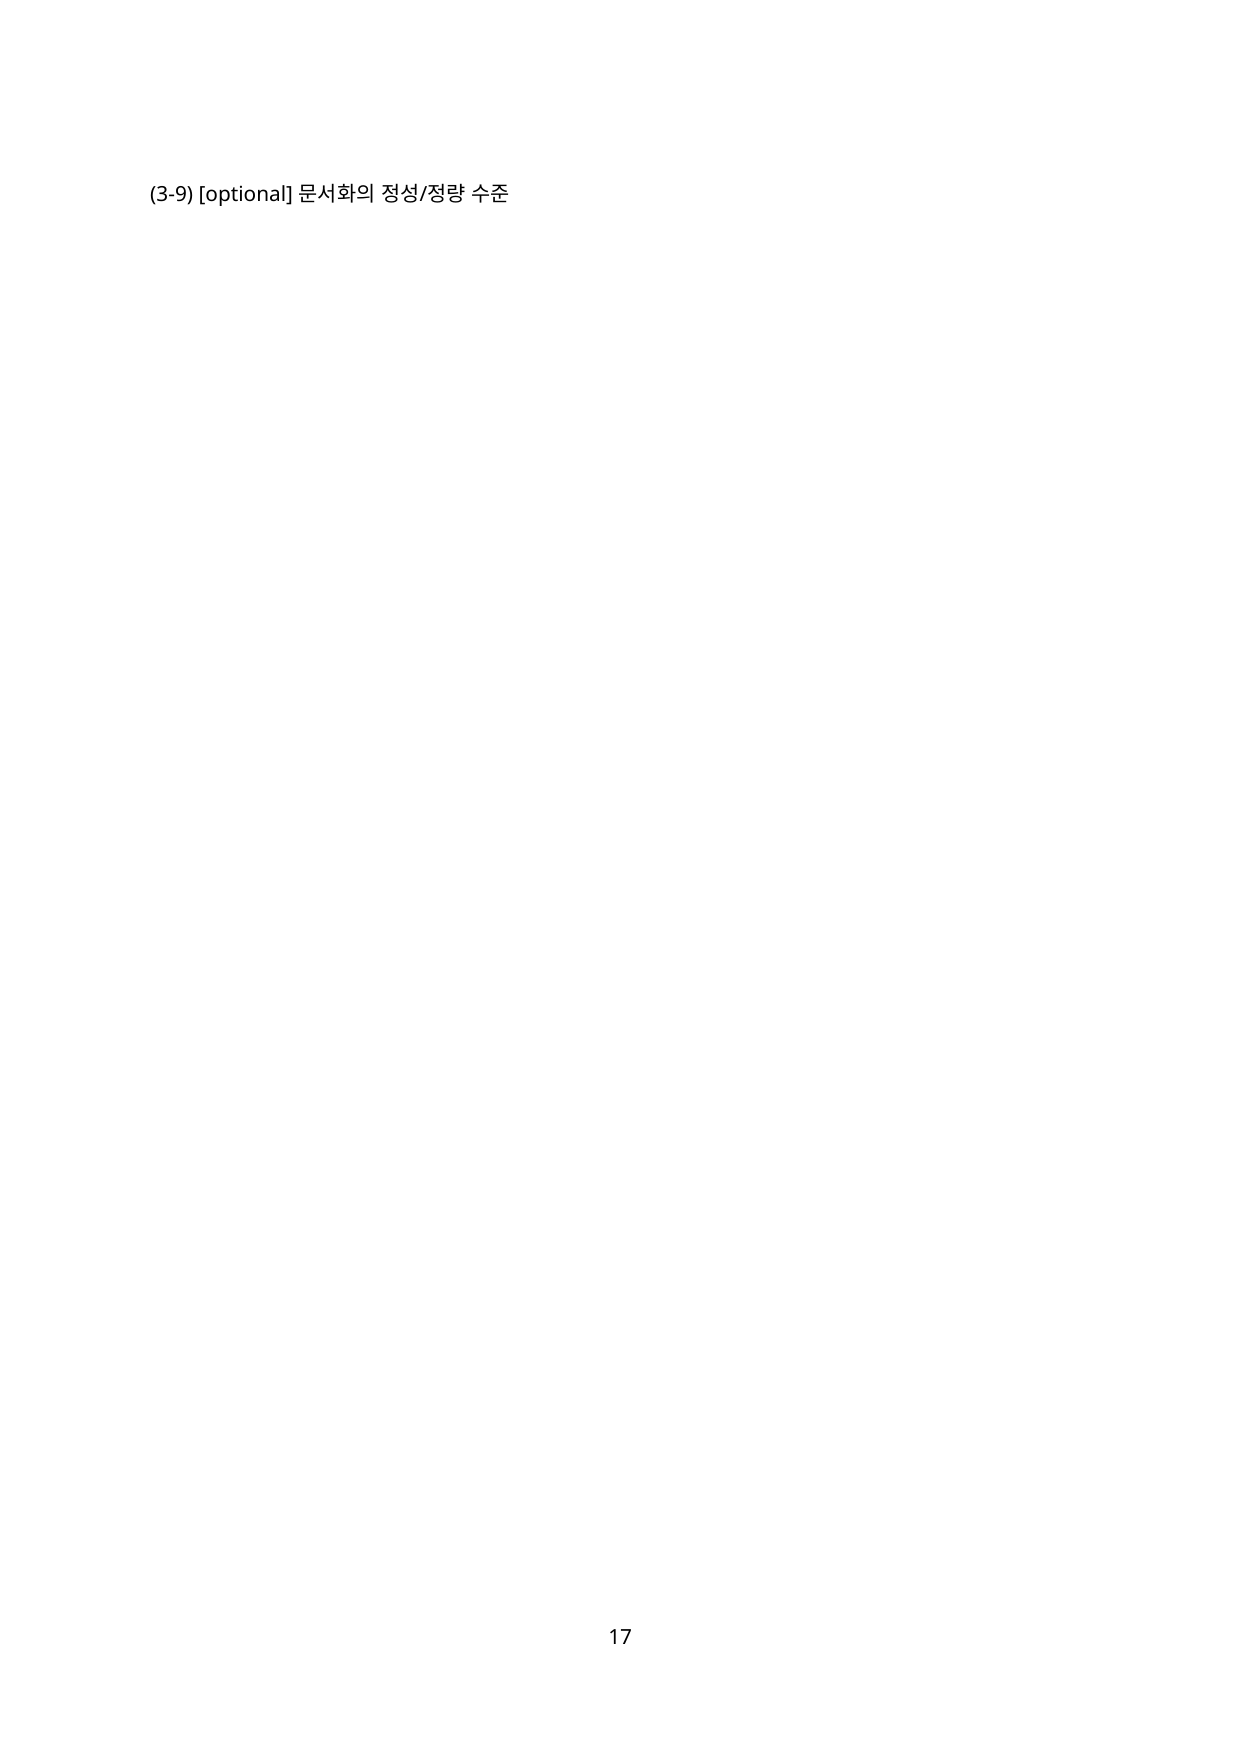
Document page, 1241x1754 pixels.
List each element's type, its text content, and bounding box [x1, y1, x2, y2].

text (3-9) [optional] 문서화의 정성/정량 수준 [150, 177, 1090, 207]
